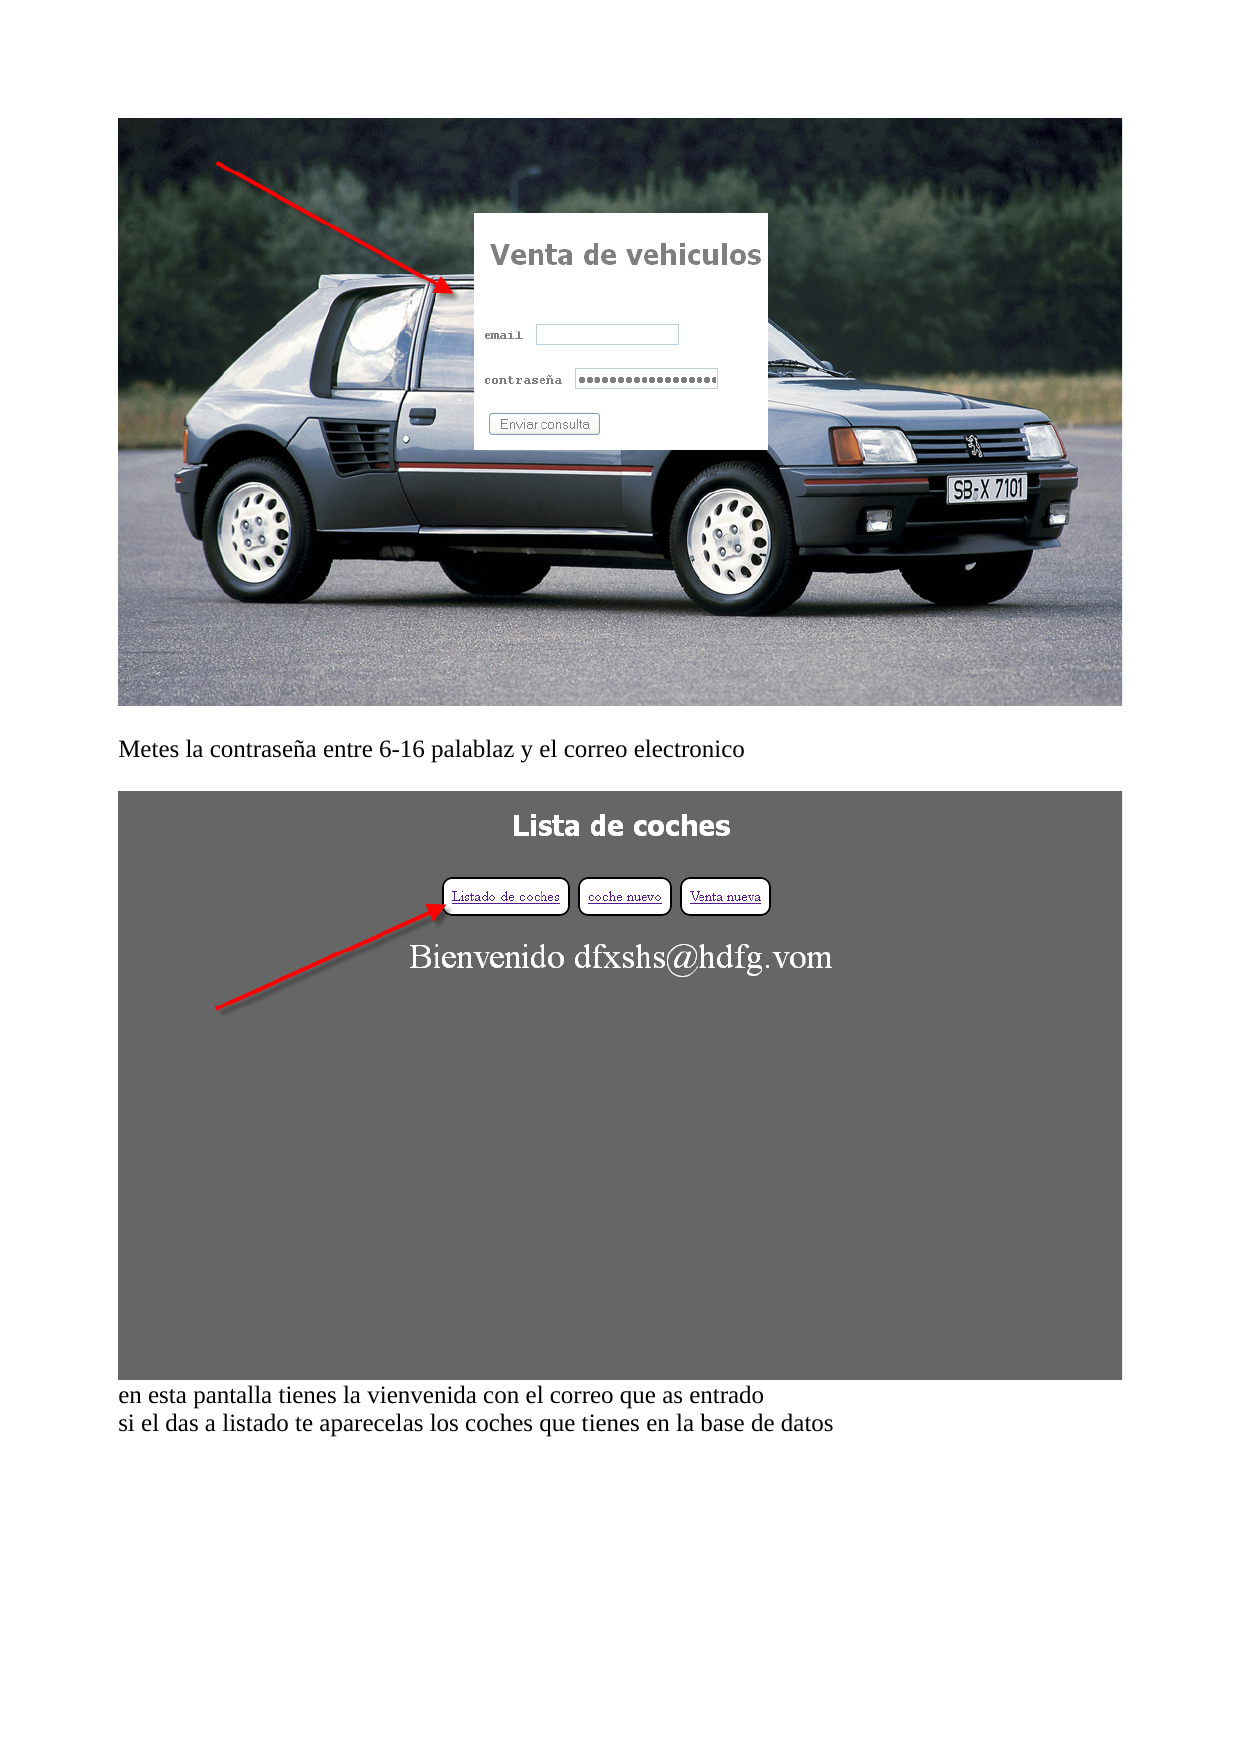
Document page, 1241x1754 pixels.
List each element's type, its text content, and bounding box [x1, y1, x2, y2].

text en esta pantalla tienes la vienvenida con el correo que as entrado [118, 1380, 1122, 1408]
text si el das a listado te aparecelas los coches que tienes en la base de datos [118, 1408, 1122, 1437]
picture [118, 118, 1123, 706]
picture [118, 791, 1123, 1380]
text Metes la contraseña entre 6-16 palablaz y el correo electronico [118, 734, 1122, 763]
